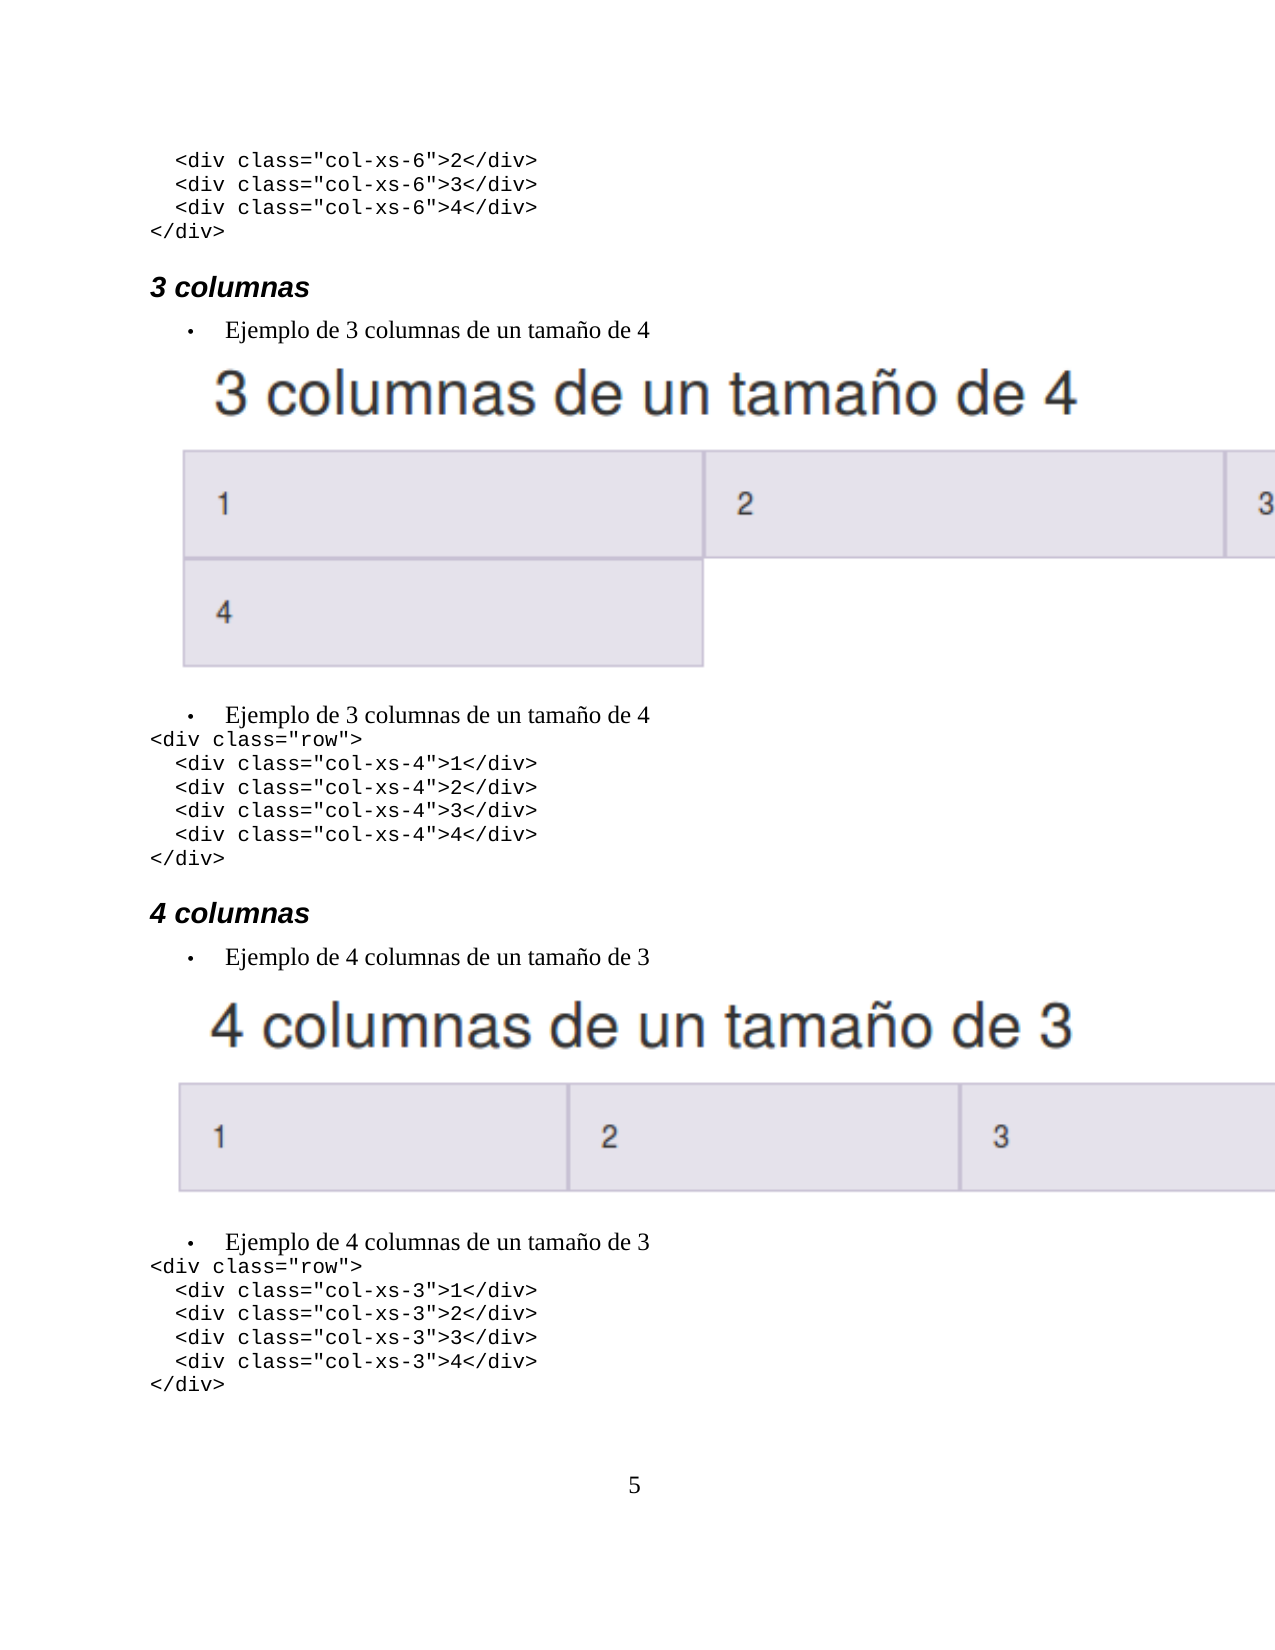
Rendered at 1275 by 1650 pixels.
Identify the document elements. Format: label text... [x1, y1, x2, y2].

text <div class="col-xs-4">2</div> [150, 777, 1125, 800]
list Ejemplo de 3 columnas de un tamaño de 4 [187, 701, 1125, 729]
text </div> [150, 848, 1125, 871]
text <div class="row"> [150, 1256, 1125, 1280]
text <div class="col-xs-6">3</div> [150, 174, 1125, 197]
picture [150, 971, 1275, 1228]
text <div class="col-xs-3">4</div> [150, 1351, 1125, 1374]
text <div class="row"> [150, 729, 1125, 753]
text <div class="col-xs-6">2</div> [150, 150, 1125, 174]
text <div class="col-xs-6">4</div> [150, 197, 1125, 221]
text </div> [150, 1374, 1125, 1398]
list Ejemplo de 4 columnas de un tamaño de 3 [187, 942, 1125, 971]
text <div class="col-xs-3">2</div> [150, 1303, 1125, 1327]
picture [150, 344, 1275, 701]
text <div class="col-xs-4">4</div> [150, 824, 1125, 848]
subtitle 3 columnas [150, 269, 1125, 303]
text <div class="col-xs-4">3</div> [150, 800, 1125, 824]
subtitle 4 columnas [150, 896, 1125, 930]
text <div class="col-xs-3">1</div> [150, 1280, 1125, 1303]
list Ejemplo de 3 columnas de un tamaño de 4 [187, 316, 1125, 344]
text </div> [150, 221, 1125, 244]
list Ejemplo de 4 columnas de un tamaño de 3 [187, 1228, 1125, 1256]
text <div class="col-xs-3">3</div> [150, 1327, 1125, 1351]
text <div class="col-xs-4">1</div> [150, 753, 1125, 777]
